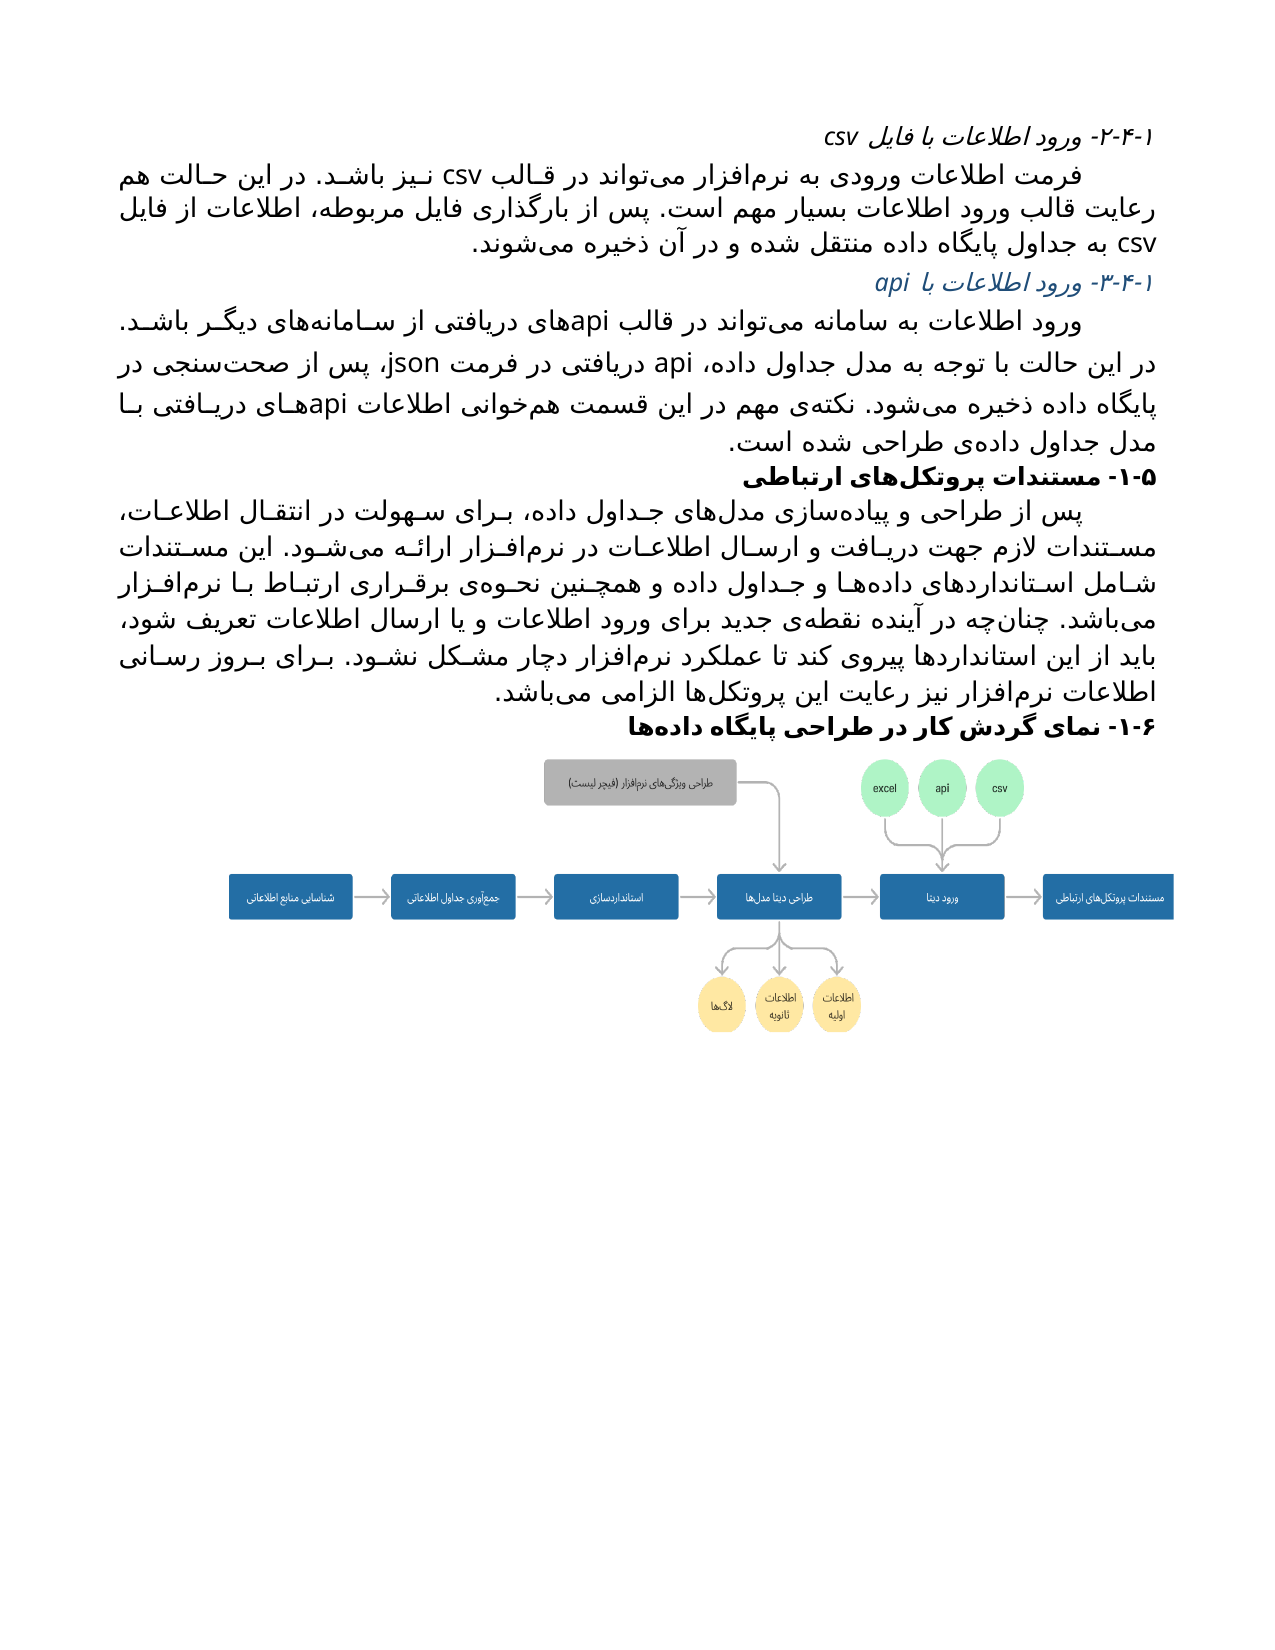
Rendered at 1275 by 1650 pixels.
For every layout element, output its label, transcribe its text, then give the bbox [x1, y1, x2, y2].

text ۱-۶- نمای گردش کار در طراحی پایگاه داده‌ها [118, 713, 1157, 745]
subtitle ۲-۴-۱- ورود اطلاعات با فایل csv [118, 118, 1157, 155]
text پس از طراحی و پیاده‌سازی مدل‌های‌ جداول داده، برای سهولت در انتقال اطلاعات، مستندات لازم جهت دریافت و ارسال اطلاعات در نرم‌افزار ارائه می‌شود. این مستندات شامل استاندارد‌های داده‌ها و جداول داده‌ و همچنین نحوه‌ی برقراری ارتباط با نرم‌افزار می‌باشد. چنان‌چه در آینده نقطه‌ی جدید برای ورود اطلاعات و یا ارسال اطلاعات تعریف شود، باید از این استانداردها پیروی کند تا عملکرد نرم‌افزار دچار مشکل نشود. برای بروز رسانی اطلاعات نرم‌افزار نیز رعایت این پروتکل‌ها الزامی می‌باشد. [118, 495, 1157, 708]
subtitle ۳-۴-۱- ورود اطلاعات با api [118, 264, 1157, 302]
text فرمت اطلاعات ورودی به نرم‌افزار می‌تواند در قالب csv نیز باشد. در این حالت هم رعایت قالب ورود اطلاعات بسیار مهم است. پس از بارگذاری فایل مربوطه، اطلاعات از فایل csv به جداول پایگاه داده منتقل شده و در آن ذخیره می‌شوند. [118, 155, 1157, 260]
text ۱-۵- مستندات پروتکل‌های ارتباطی [118, 462, 1157, 495]
text ورود اطلاعات به سامانه می‌تواند در قالب apiهای دریافتی از سامانه‌های دیگر باشد. در این حالت با توجه به مدل جداول داده، api دریافتی در فرمت json، پس از صحت‌سنجی در پایگاه داده ذخیره می‌شود. نکته‌ی مهم در این قسمت هم‌خوانی اطلاعات apiهای دریافتی با مدل جداول داده‌ی طراحی شده است. [118, 302, 1157, 458]
